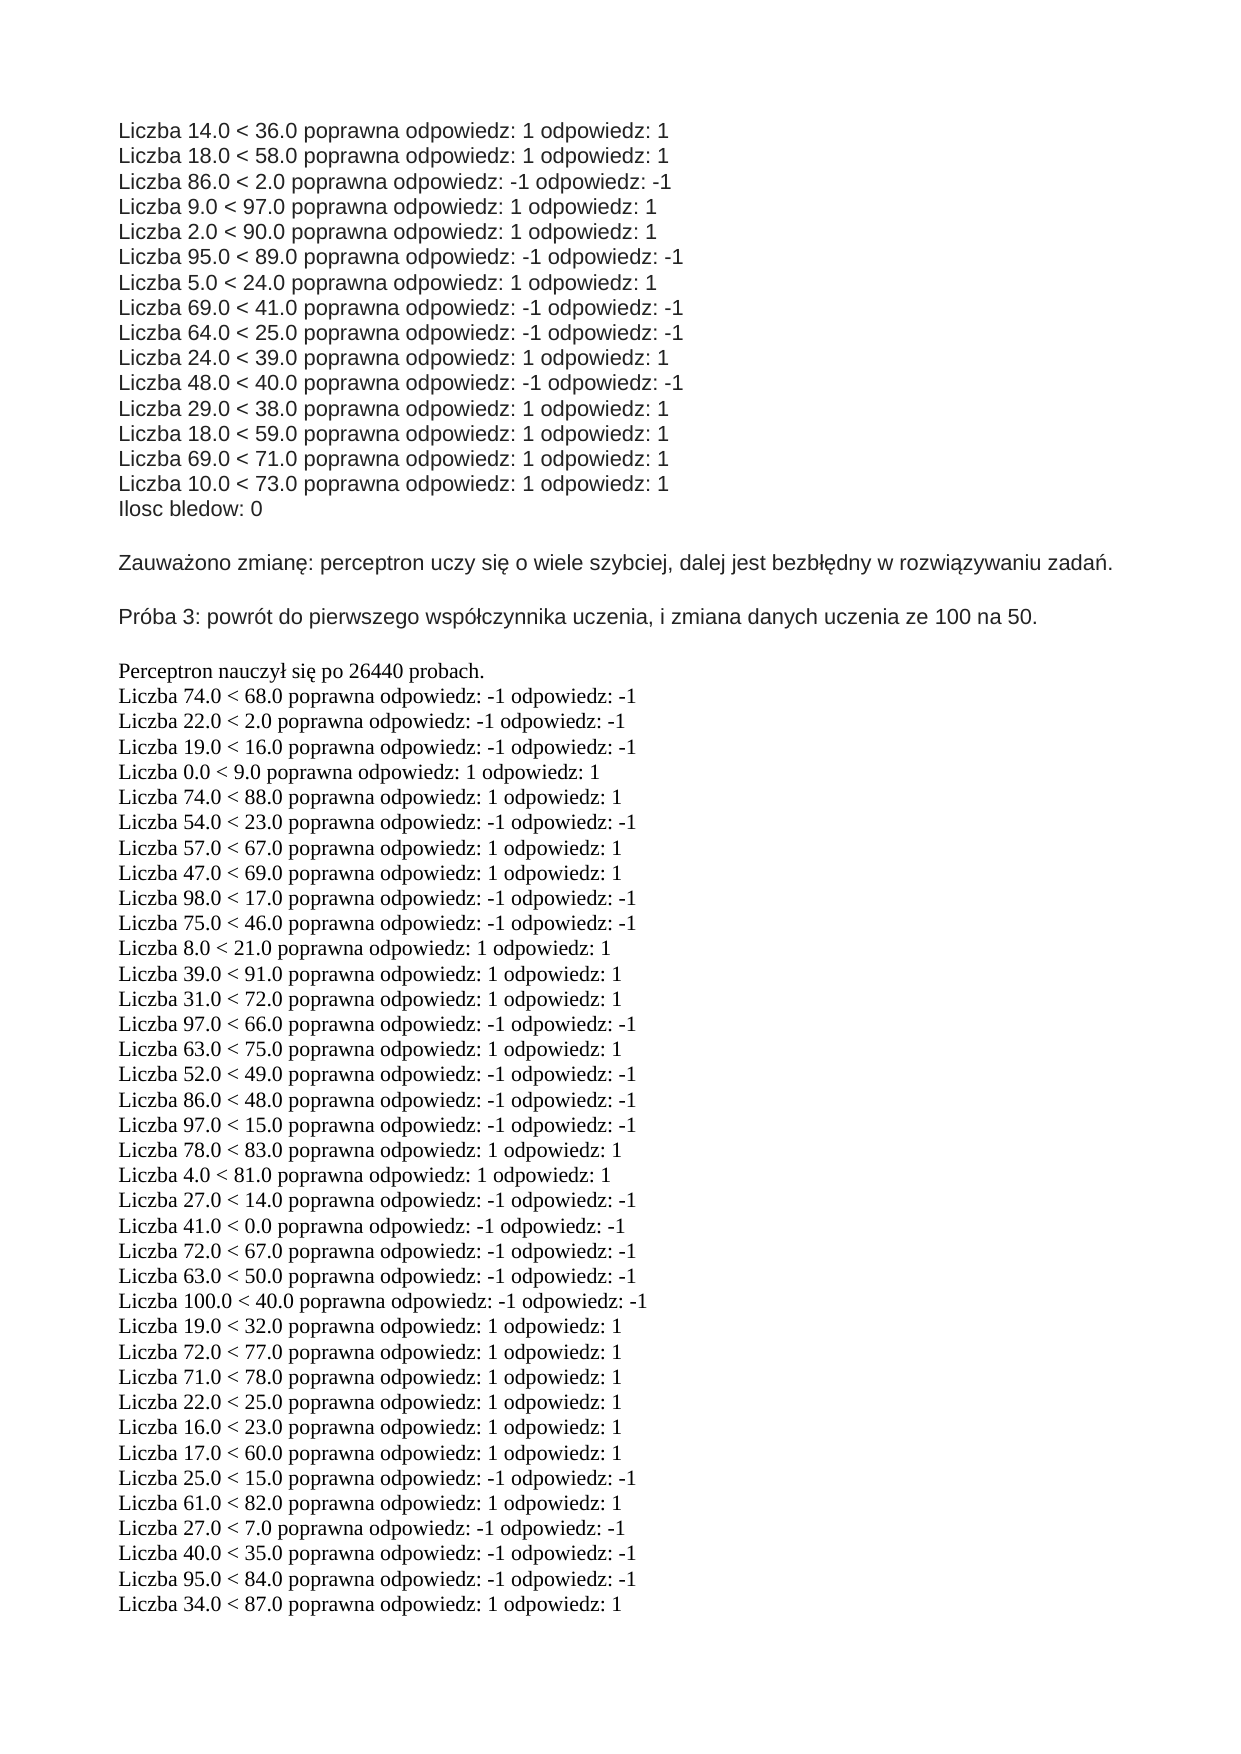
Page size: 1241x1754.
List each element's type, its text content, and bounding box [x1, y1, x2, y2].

text Liczba 78.0 < 83.0 poprawna odpowiedz: 1 odpowiedz: 1 [118, 1137, 1122, 1162]
text Liczba 48.0 < 40.0 poprawna odpowiedz: -1 odpowiedz: -1 [118, 370, 1122, 395]
text Liczba 16.0 < 23.0 poprawna odpowiedz: 1 odpowiedz: 1 [118, 1414, 1122, 1439]
text Liczba 9.0 < 97.0 poprawna odpowiedz: 1 odpowiedz: 1 [118, 194, 1122, 219]
text Liczba 57.0 < 67.0 poprawna odpowiedz: 1 odpowiedz: 1 [118, 834, 1122, 860]
text Liczba 97.0 < 15.0 poprawna odpowiedz: -1 odpowiedz: -1 [118, 1112, 1122, 1137]
text Liczba 4.0 < 81.0 poprawna odpowiedz: 1 odpowiedz: 1 [118, 1162, 1122, 1187]
text Liczba 8.0 < 21.0 poprawna odpowiedz: 1 odpowiedz: 1 [118, 935, 1122, 961]
text Liczba 86.0 < 2.0 poprawna odpowiedz: -1 odpowiedz: -1 [118, 168, 1122, 194]
text Liczba 25.0 < 15.0 poprawna odpowiedz: -1 odpowiedz: -1 [118, 1465, 1122, 1490]
text Liczba 86.0 < 48.0 poprawna odpowiedz: -1 odpowiedz: -1 [118, 1087, 1122, 1112]
text Liczba 95.0 < 89.0 poprawna odpowiedz: -1 odpowiedz: -1 [118, 244, 1122, 269]
text Liczba 71.0 < 78.0 poprawna odpowiedz: 1 odpowiedz: 1 [118, 1364, 1122, 1389]
text Liczba 41.0 < 0.0 poprawna odpowiedz: -1 odpowiedz: -1 [118, 1213, 1122, 1238]
text Liczba 24.0 < 39.0 poprawna odpowiedz: 1 odpowiedz: 1 [118, 345, 1122, 370]
text Liczba 19.0 < 32.0 poprawna odpowiedz: 1 odpowiedz: 1 [118, 1313, 1122, 1339]
text Liczba 17.0 < 60.0 poprawna odpowiedz: 1 odpowiedz: 1 [118, 1439, 1122, 1465]
text Zauważono zmianę: perceptron uczy się o wiele szybciej, dalej jest bezbłędny w rozwiązywaniu zadań. [118, 550, 1122, 575]
text Liczba 0.0 < 9.0 poprawna odpowiedz: 1 odpowiedz: 1 [118, 759, 1122, 784]
text Liczba 14.0 < 36.0 poprawna odpowiedz: 1 odpowiedz: 1 [118, 118, 1122, 143]
text Liczba 5.0 < 24.0 poprawna odpowiedz: 1 odpowiedz: 1 [118, 269, 1122, 294]
text Liczba 100.0 < 40.0 poprawna odpowiedz: -1 odpowiedz: -1 [118, 1288, 1122, 1313]
text Liczba 34.0 < 87.0 poprawna odpowiedz: 1 odpowiedz: 1 [118, 1591, 1122, 1616]
text Liczba 75.0 < 46.0 poprawna odpowiedz: -1 odpowiedz: -1 [118, 910, 1122, 935]
text Liczba 69.0 < 71.0 poprawna odpowiedz: 1 odpowiedz: 1 [118, 446, 1122, 471]
text Liczba 22.0 < 25.0 poprawna odpowiedz: 1 odpowiedz: 1 [118, 1389, 1122, 1414]
text Liczba 98.0 < 17.0 poprawna odpowiedz: -1 odpowiedz: -1 [118, 885, 1122, 910]
text Liczba 47.0 < 69.0 poprawna odpowiedz: 1 odpowiedz: 1 [118, 860, 1122, 885]
text Liczba 97.0 < 66.0 poprawna odpowiedz: -1 odpowiedz: -1 [118, 1011, 1122, 1036]
text Liczba 19.0 < 16.0 poprawna odpowiedz: -1 odpowiedz: -1 [118, 734, 1122, 759]
text Liczba 74.0 < 68.0 poprawna odpowiedz: -1 odpowiedz: -1 [118, 683, 1122, 708]
text Liczba 69.0 < 41.0 poprawna odpowiedz: -1 odpowiedz: -1 [118, 294, 1122, 320]
text Liczba 18.0 < 59.0 poprawna odpowiedz: 1 odpowiedz: 1 [118, 421, 1122, 446]
text Liczba 18.0 < 58.0 poprawna odpowiedz: 1 odpowiedz: 1 [118, 143, 1122, 168]
text Liczba 74.0 < 88.0 poprawna odpowiedz: 1 odpowiedz: 1 [118, 784, 1122, 809]
text Ilosc bledow: 0 [118, 496, 1122, 521]
text Liczba 2.0 < 90.0 poprawna odpowiedz: 1 odpowiedz: 1 [118, 219, 1122, 244]
text Próba 3: powrót do pierwszego współczynnika uczenia, i zmiana danych uczenia ze 100 na 50. [118, 604, 1122, 629]
text Liczba 10.0 < 73.0 poprawna odpowiedz: 1 odpowiedz: 1 [118, 471, 1122, 496]
text Liczba 52.0 < 49.0 poprawna odpowiedz: -1 odpowiedz: -1 [118, 1061, 1122, 1087]
text Liczba 95.0 < 84.0 poprawna odpowiedz: -1 odpowiedz: -1 [118, 1566, 1122, 1591]
text Liczba 40.0 < 35.0 poprawna odpowiedz: -1 odpowiedz: -1 [118, 1540, 1122, 1566]
text Liczba 72.0 < 77.0 poprawna odpowiedz: 1 odpowiedz: 1 [118, 1339, 1122, 1364]
text Liczba 39.0 < 91.0 poprawna odpowiedz: 1 odpowiedz: 1 [118, 961, 1122, 986]
text Liczba 27.0 < 14.0 poprawna odpowiedz: -1 odpowiedz: -1 [118, 1187, 1122, 1213]
text Perceptron nauczył się po 26440 probach. [118, 658, 1122, 683]
text Liczba 22.0 < 2.0 poprawna odpowiedz: -1 odpowiedz: -1 [118, 708, 1122, 734]
text Liczba 61.0 < 82.0 poprawna odpowiedz: 1 odpowiedz: 1 [118, 1490, 1122, 1515]
text Liczba 63.0 < 75.0 poprawna odpowiedz: 1 odpowiedz: 1 [118, 1036, 1122, 1061]
text Liczba 31.0 < 72.0 poprawna odpowiedz: 1 odpowiedz: 1 [118, 986, 1122, 1011]
text Liczba 29.0 < 38.0 poprawna odpowiedz: 1 odpowiedz: 1 [118, 395, 1122, 421]
text Liczba 27.0 < 7.0 poprawna odpowiedz: -1 odpowiedz: -1 [118, 1515, 1122, 1540]
text Liczba 64.0 < 25.0 poprawna odpowiedz: -1 odpowiedz: -1 [118, 320, 1122, 345]
text Liczba 63.0 < 50.0 poprawna odpowiedz: -1 odpowiedz: -1 [118, 1263, 1122, 1288]
text Liczba 54.0 < 23.0 poprawna odpowiedz: -1 odpowiedz: -1 [118, 809, 1122, 834]
text Liczba 72.0 < 67.0 poprawna odpowiedz: -1 odpowiedz: -1 [118, 1238, 1122, 1263]
